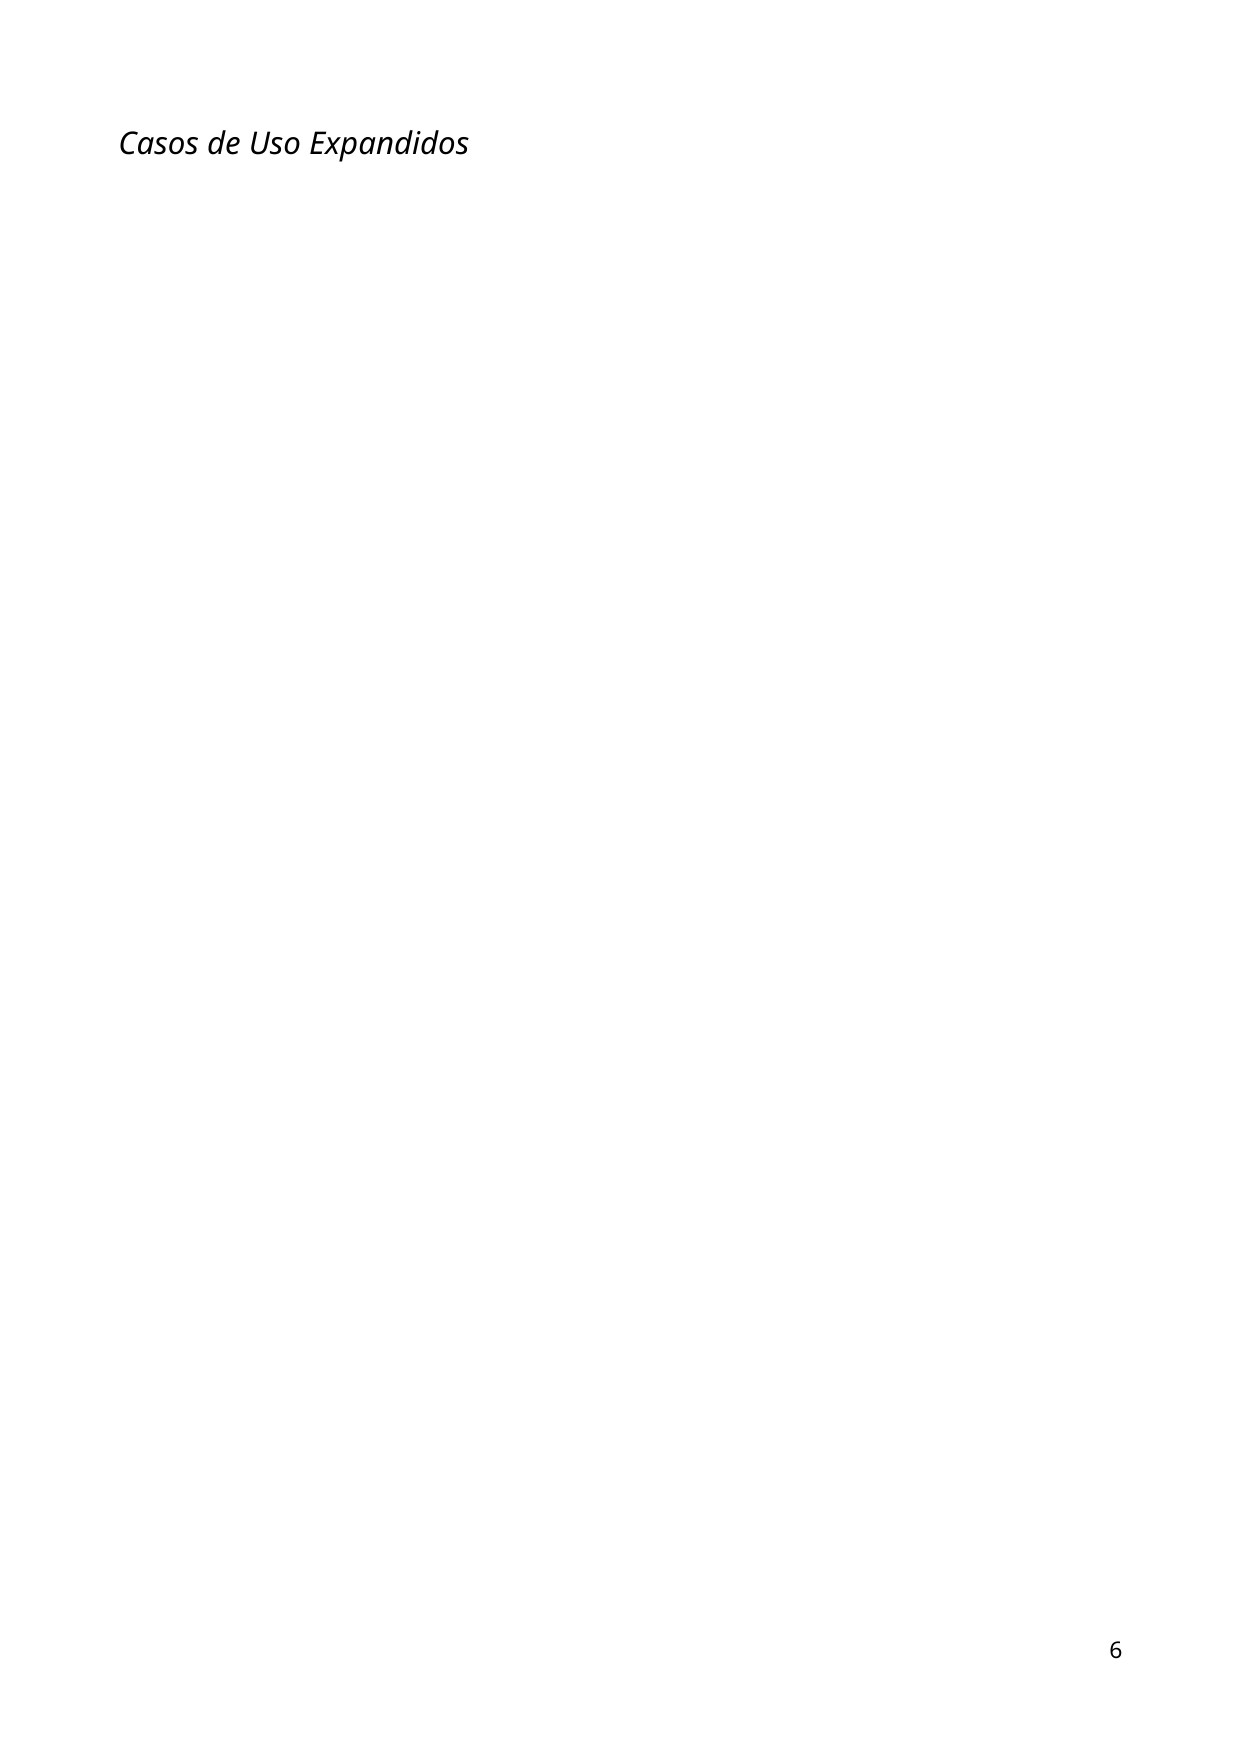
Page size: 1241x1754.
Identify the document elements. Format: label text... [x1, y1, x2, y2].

subtitle Casos de Uso Expandidos [118, 121, 1122, 163]
